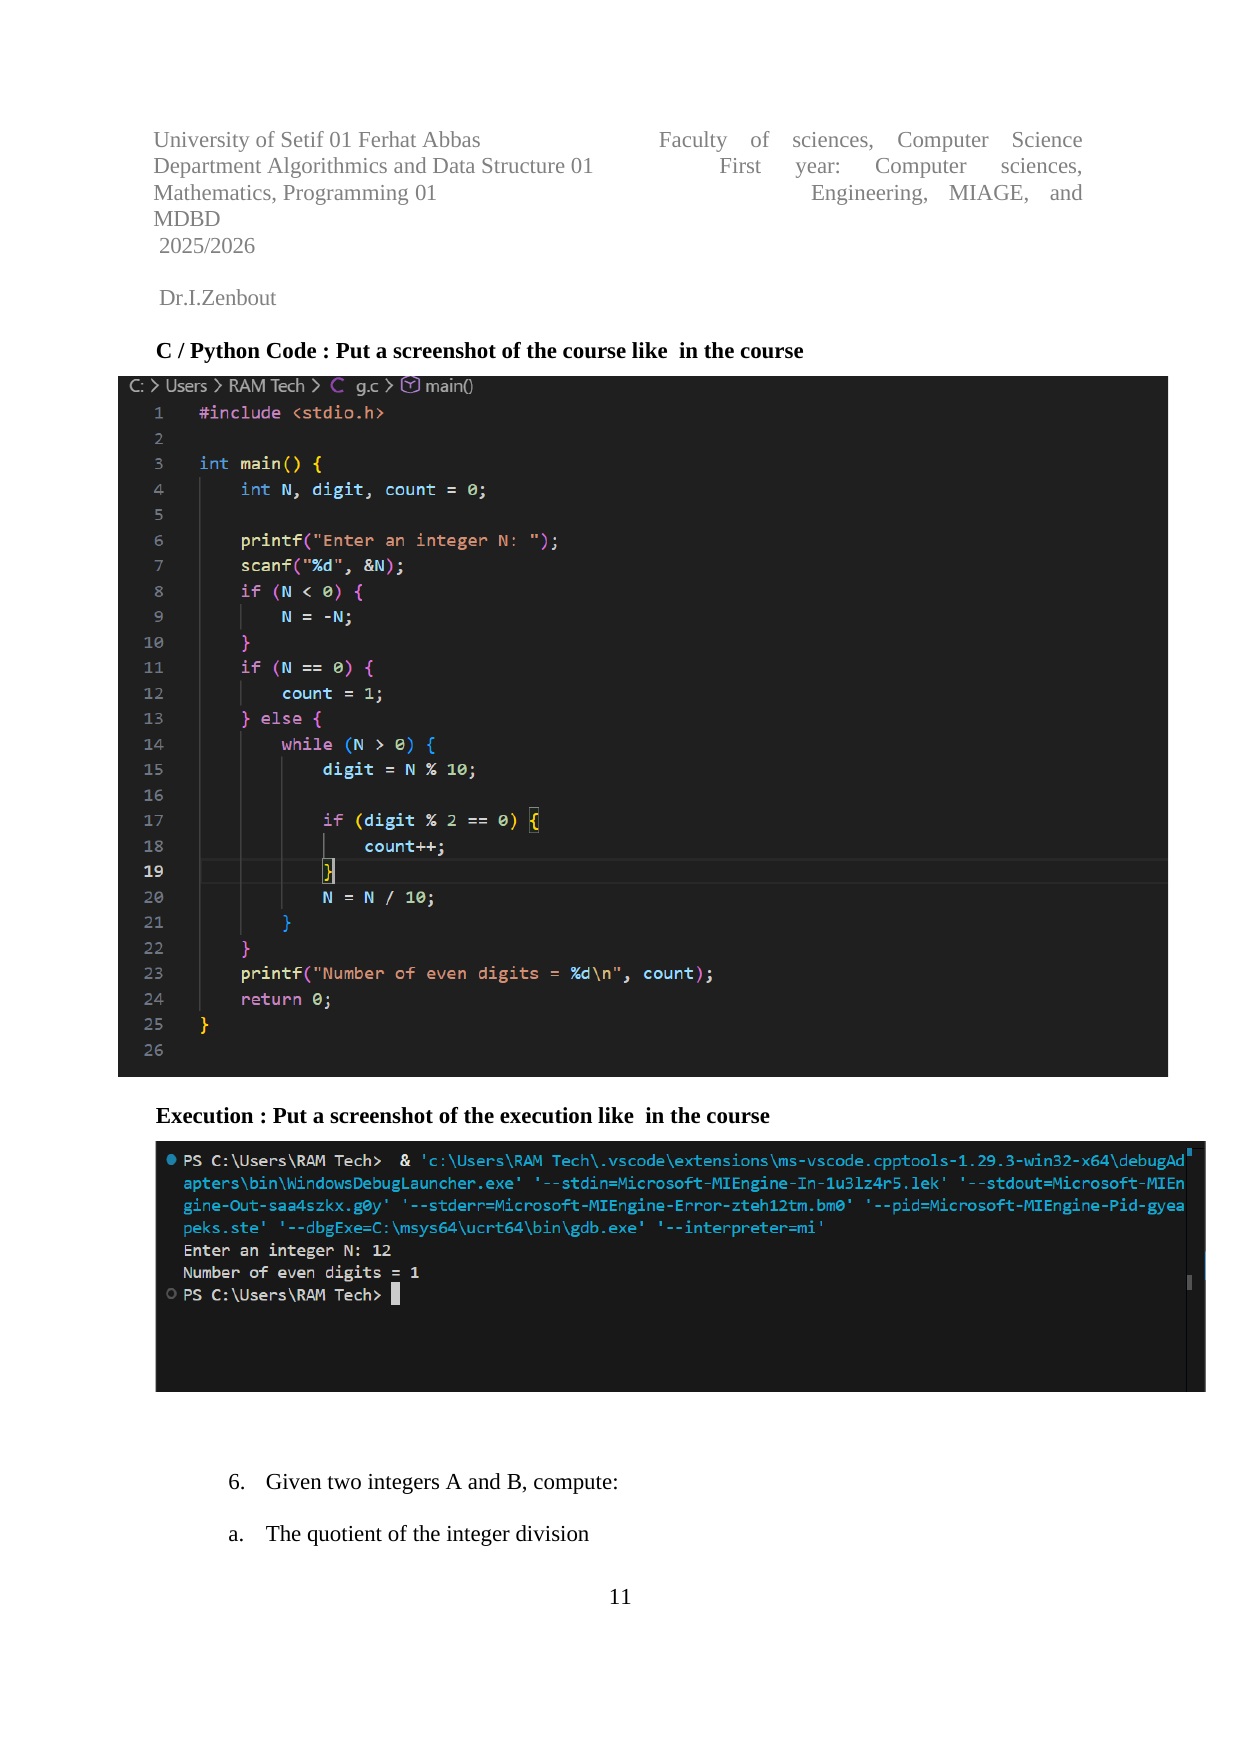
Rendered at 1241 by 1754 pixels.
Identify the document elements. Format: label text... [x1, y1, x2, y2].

text Execution : Put a screenshot of the execution like in the course [156, 1102, 1026, 1141]
picture [118, 376, 1169, 1077]
picture [155, 1141, 1206, 1392]
list Given two integers A and B, compute: [228, 1468, 1026, 1494]
list The quotient of the integer division [228, 1520, 1026, 1546]
text C / Python Code : Put a screenshot of the course like in the course [118, 337, 1026, 376]
